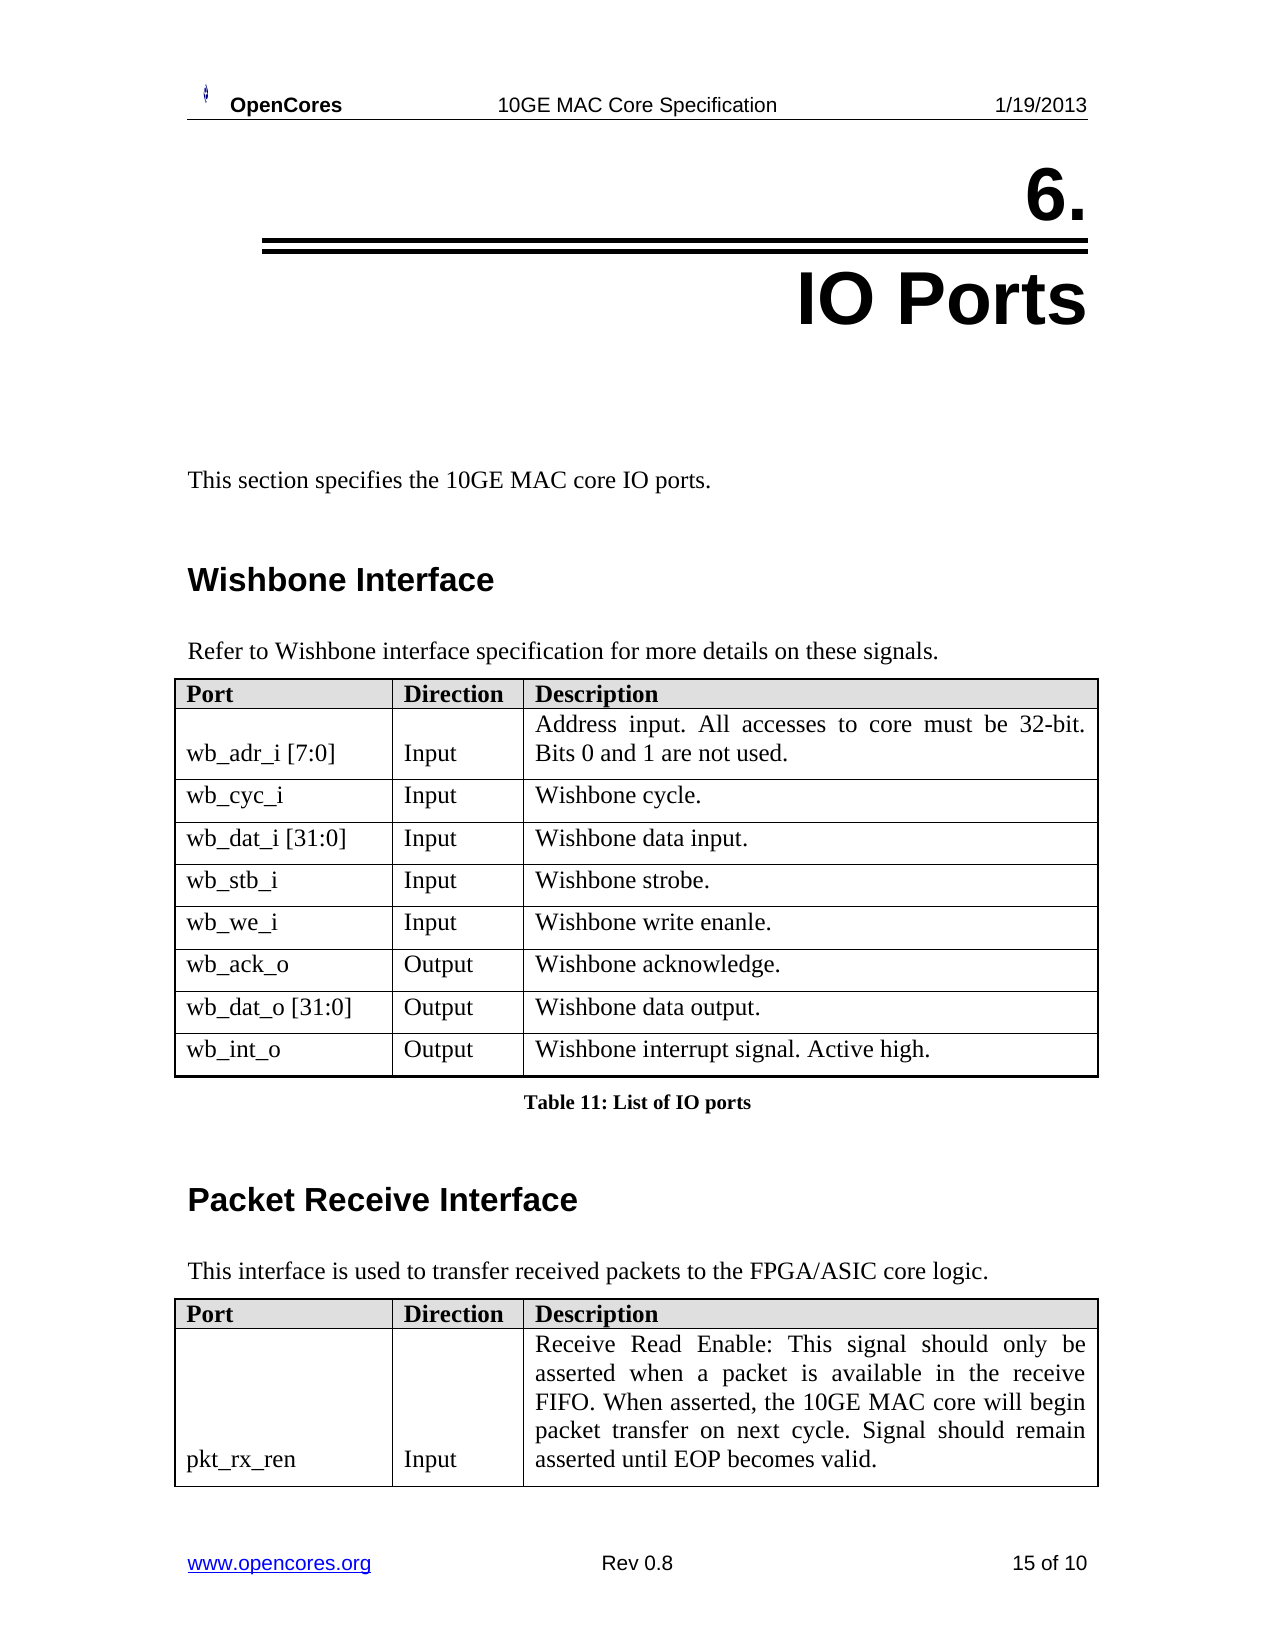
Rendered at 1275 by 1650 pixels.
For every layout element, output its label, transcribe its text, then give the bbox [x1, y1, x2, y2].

subtitle Packet Receive Interface [187, 1180, 1088, 1219]
table_cell Output [393, 1034, 523, 1075]
table_cell Wishbone strobe. [524, 865, 1097, 906]
table_header Direction [393, 680, 523, 708]
text This interface is used to transfer received packets to the FPGA/ASIC core logic. [187, 1256, 1088, 1285]
table_cell wb_ack_o [176, 950, 392, 991]
table_cell Input [393, 823, 523, 864]
table_cell wb_adr_i [7:0] [176, 709, 392, 779]
subtitle IO Ports [187, 254, 1088, 340]
table_cell Wishbone write enanle. [524, 907, 1097, 948]
table_cell Wishbone data input. [524, 823, 1097, 864]
table_cell wb_we_i [176, 907, 392, 948]
table_cell Address input. All accesses to core must be 32-bit. Bits 0 and 1 are not used. [524, 709, 1097, 779]
table_cell Output [393, 950, 523, 991]
table_cell Wishbone acknowledge. [524, 950, 1097, 991]
text Table 11: List of IO ports [187, 1090, 1088, 1114]
table_cell Input [393, 709, 523, 779]
table_cell pkt_rx_ren [176, 1329, 392, 1486]
table_header Description [524, 1300, 1097, 1328]
text Refer to Wishbone interface specification for more details on these signals. [187, 636, 1088, 665]
table_cell wb_dat_i [31:0] [176, 823, 392, 864]
table_cell Input [393, 865, 523, 906]
table_cell Input [393, 780, 523, 822]
table_cell Wishbone cycle. [524, 780, 1097, 822]
subtitle Wishbone Interface [187, 560, 1088, 599]
table_cell wb_int_o [176, 1034, 392, 1075]
table_cell Wishbone data output. [524, 992, 1097, 1033]
table_header Direction [393, 1300, 523, 1328]
table_cell Input [393, 907, 523, 948]
table_header Port [176, 680, 392, 708]
table_cell Output [393, 992, 523, 1033]
table_cell Receive Read Enable: This signal should only be asserted when a packet is available in the receive FIFO. When asserted, the 10GE MAC core will begin packet transfer on next cycle. Signal should remain asserted until EOP becomes valid. [524, 1329, 1097, 1486]
table_cell wb_dat_o [31:0] [176, 992, 392, 1033]
table_header Description [524, 680, 1097, 708]
table_cell Wishbone interrupt signal. Active high. [524, 1034, 1097, 1075]
table_cell wb_stb_i [176, 865, 392, 906]
table_cell Input [393, 1329, 523, 1486]
table_cell wb_cyc_i [176, 780, 392, 822]
table_header Port [176, 1300, 392, 1328]
text This section specifies the 10GE MAC core IO ports. [187, 465, 1088, 494]
